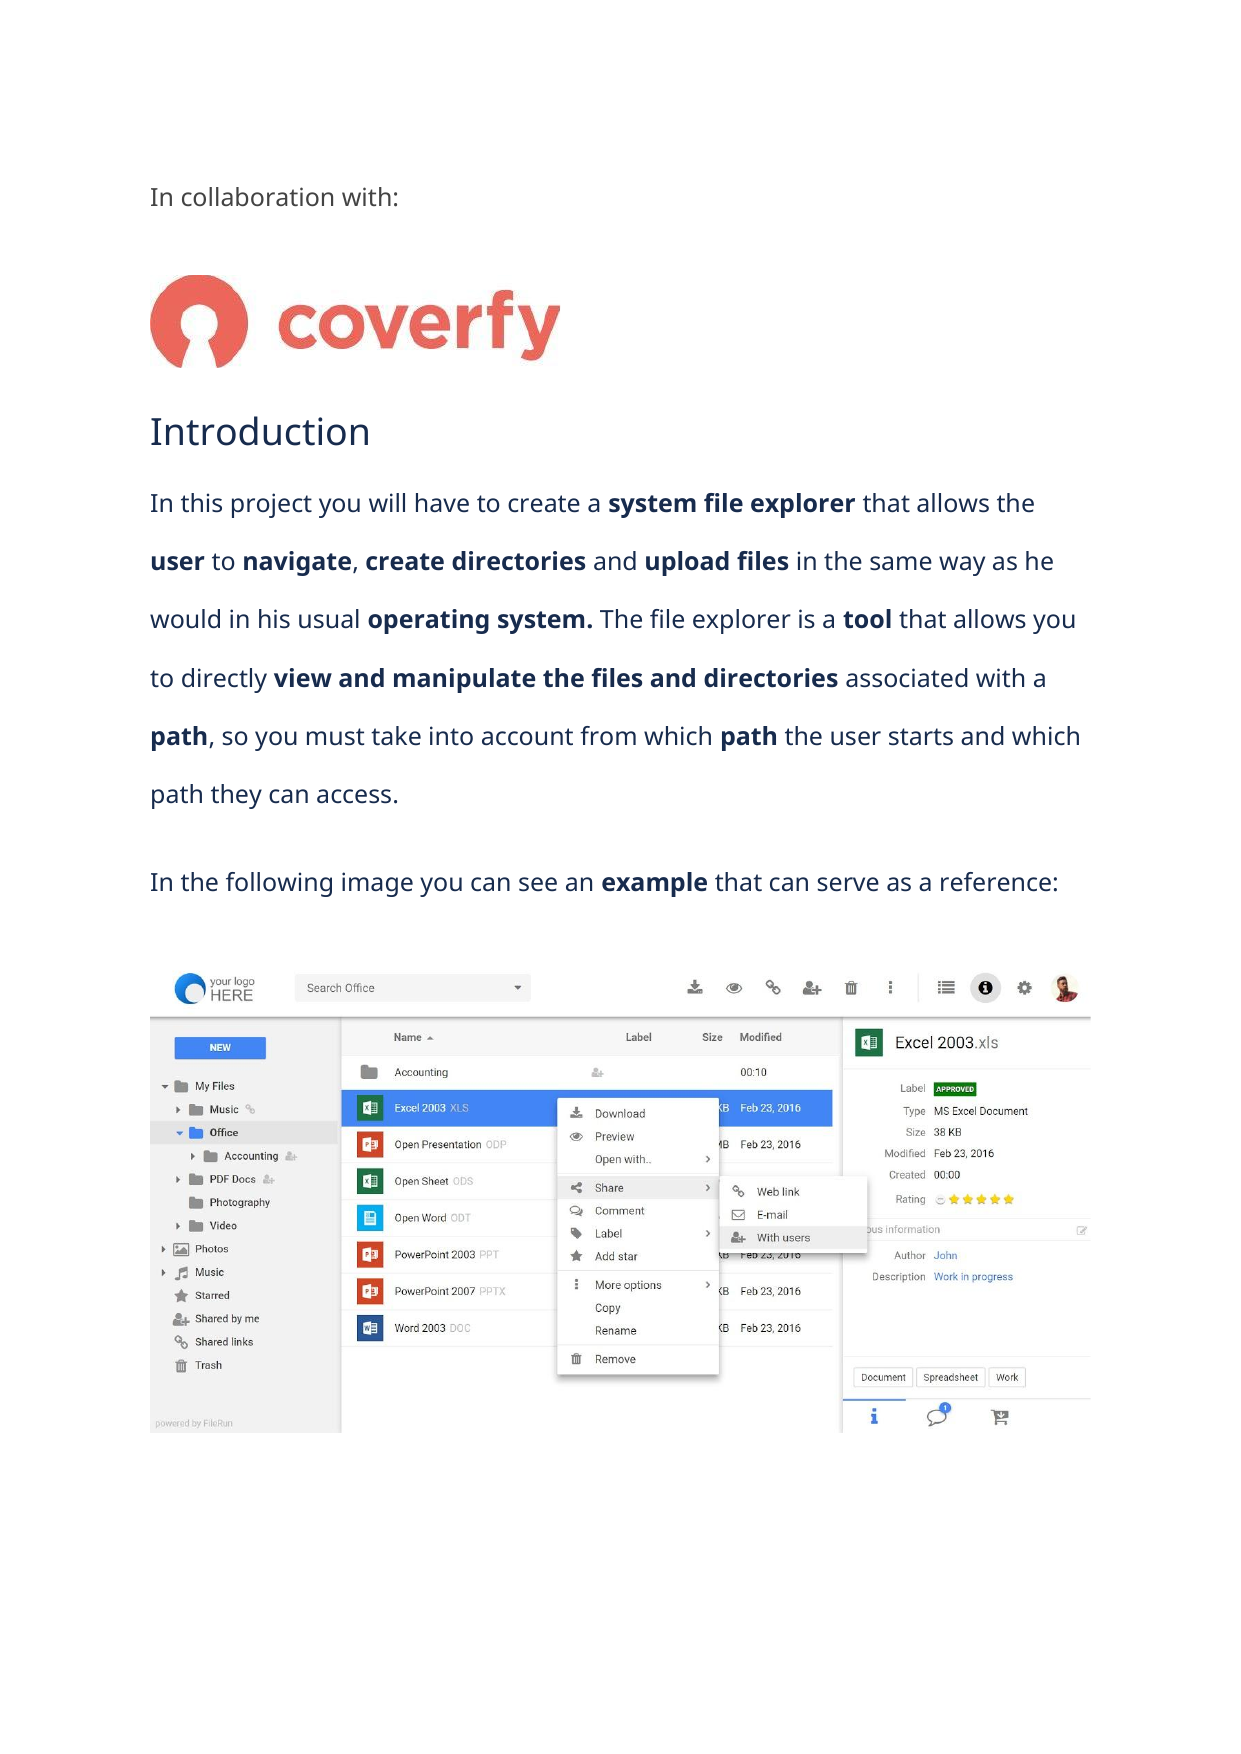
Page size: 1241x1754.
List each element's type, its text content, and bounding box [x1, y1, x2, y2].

text In collaboration with: [150, 179, 1090, 213]
text In this project you will have to create a system file explorer that allows the user to navigate, create directories and upload files in the same way as he would in his usual operating system. The file explorer is a tool that allows you to directly view and manipulate the files and directories associated with a path, so you must take into account from which path the user starts and which path they can access. [150, 486, 1090, 811]
text In the following image you can see an example that can serve as a reference: [150, 864, 1090, 898]
subtitle Introduction [150, 406, 1090, 457]
picture [150, 960, 1091, 1433]
picture [150, 275, 561, 368]
